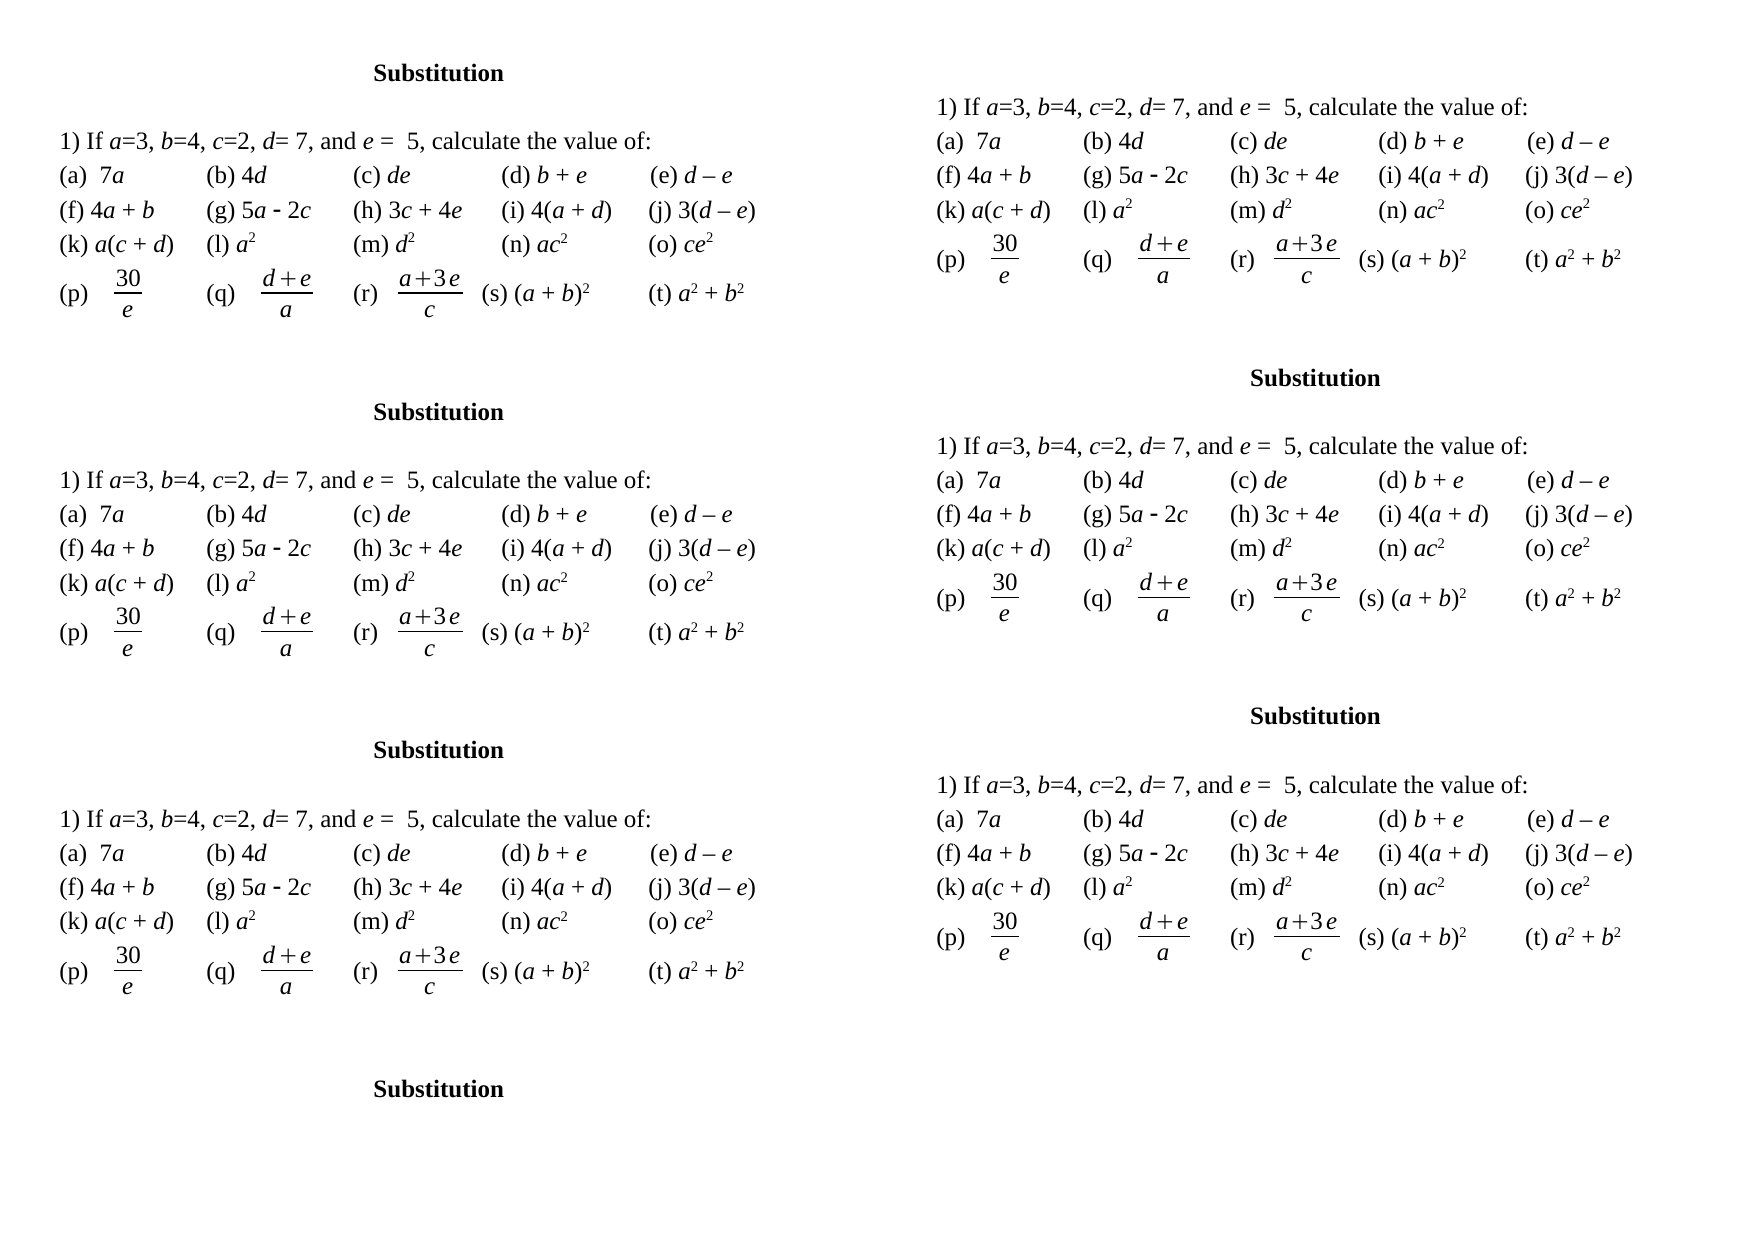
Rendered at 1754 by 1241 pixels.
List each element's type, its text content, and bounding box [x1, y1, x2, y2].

text Substitution [936, 702, 1695, 730]
text (p) (q) (r)(s) (a + b)2 (t) a2 + b2 [936, 569, 1695, 628]
text (k) a(c + d) (l) a2 (m) d2 (n) ac2 (o) ce2 [936, 196, 1695, 223]
text (p) (q) (r)(s) (a + b)2 (t) a2 + b2 [59, 603, 818, 662]
text (f) 4a + b (g) 5a - 2c (h) 3c + 4e (i) 4(a + d) (j) 3(d – e) [59, 196, 818, 223]
text (f) 4a + b (g) 5a - 2c (h) 3c + 4e (i) 4(a + d) (j) 3(d – e) [936, 839, 1695, 867]
text (p) (q) (r)(s) (a + b)2 (t) a2 + b2 [936, 230, 1695, 289]
text (k) a(c + d) (l) a2 (m) d2 (n) ac2 (o) ce2 [59, 569, 818, 596]
text 1) If a=3, b=4, c=2, d= 7, and e = 5, calculate the value of: [936, 771, 1695, 798]
text (f) 4a + b (g) 5a - 2c (h) 3c + 4e (i) 4(a + d) (j) 3(d – e) [936, 500, 1695, 528]
text (k) a(c + d) (l) a2 (m) d2 (n) ac2 (o) ce2 [59, 907, 818, 935]
text (k) a(c + d) (l) a2 (m) d2 (n) ac2 (o) ce2 [59, 230, 818, 258]
text (k) a(c + d) (l) a2 (m) d2 (n) ac2 (o) ce2 [936, 534, 1695, 562]
text (f) 4a + b (g) 5a - 2c (h) 3c + 4e (i) 4(a + d) (j) 3(d – e) [59, 873, 818, 901]
text (a) 7a (b) 4d (c) de (d) b + e (e) d – e [59, 500, 818, 528]
text (f) 4a + b (g) 5a - 2c (h) 3c + 4e (i) 4(a + d) (j) 3(d – e) [936, 162, 1695, 189]
text (k) a(c + d) (l) a2 (m) d2 (n) ac2 (o) ce2 [936, 873, 1695, 901]
text (f) 4a + b (g) 5a - 2c (h) 3c + 4e (i) 4(a + d) (j) 3(d – e) [59, 534, 818, 562]
text (p) (q) (r)(s) (a + b)2 (t) a2 + b2 [59, 942, 818, 1001]
text Substitution [59, 398, 818, 426]
text (a) 7a (b) 4d (c) de (d) b + e (e) d – e [936, 127, 1695, 155]
text Substitution [59, 1075, 818, 1103]
text (a) 7a (b) 4d (c) de (d) b + e (e) d – e [936, 805, 1695, 833]
text 1) If a=3, b=4, c=2, d= 7, and e = 5, calculate the value of: [59, 805, 818, 833]
text (a) 7a (b) 4d (c) de (d) b + e (e) d – e [936, 466, 1695, 494]
text 1) If a=3, b=4, c=2, d= 7, and e = 5, calculate the value of: [936, 93, 1695, 121]
text 1) If a=3, b=4, c=2, d= 7, and e = 5, calculate the value of: [59, 127, 818, 155]
text (a) 7a (b) 4d (c) de (d) b + e (e) d – e [59, 839, 818, 867]
text Substitution [59, 59, 818, 87]
text (p) (q) (r)(s) (a + b)2 (t) a2 + b2 [59, 264, 818, 323]
text (p) (q) (r)(s) (a + b)2 (t) a2 + b2 [936, 907, 1695, 966]
text 1) If a=3, b=4, c=2, d= 7, and e = 5, calculate the value of: [59, 466, 818, 494]
text 1) If a=3, b=4, c=2, d= 7, and e = 5, calculate the value of: [936, 432, 1695, 460]
text (a) 7a (b) 4d (c) de (d) b + e (e) d – e [59, 162, 818, 189]
text Substitution [936, 364, 1695, 391]
text Substitution [59, 737, 818, 764]
